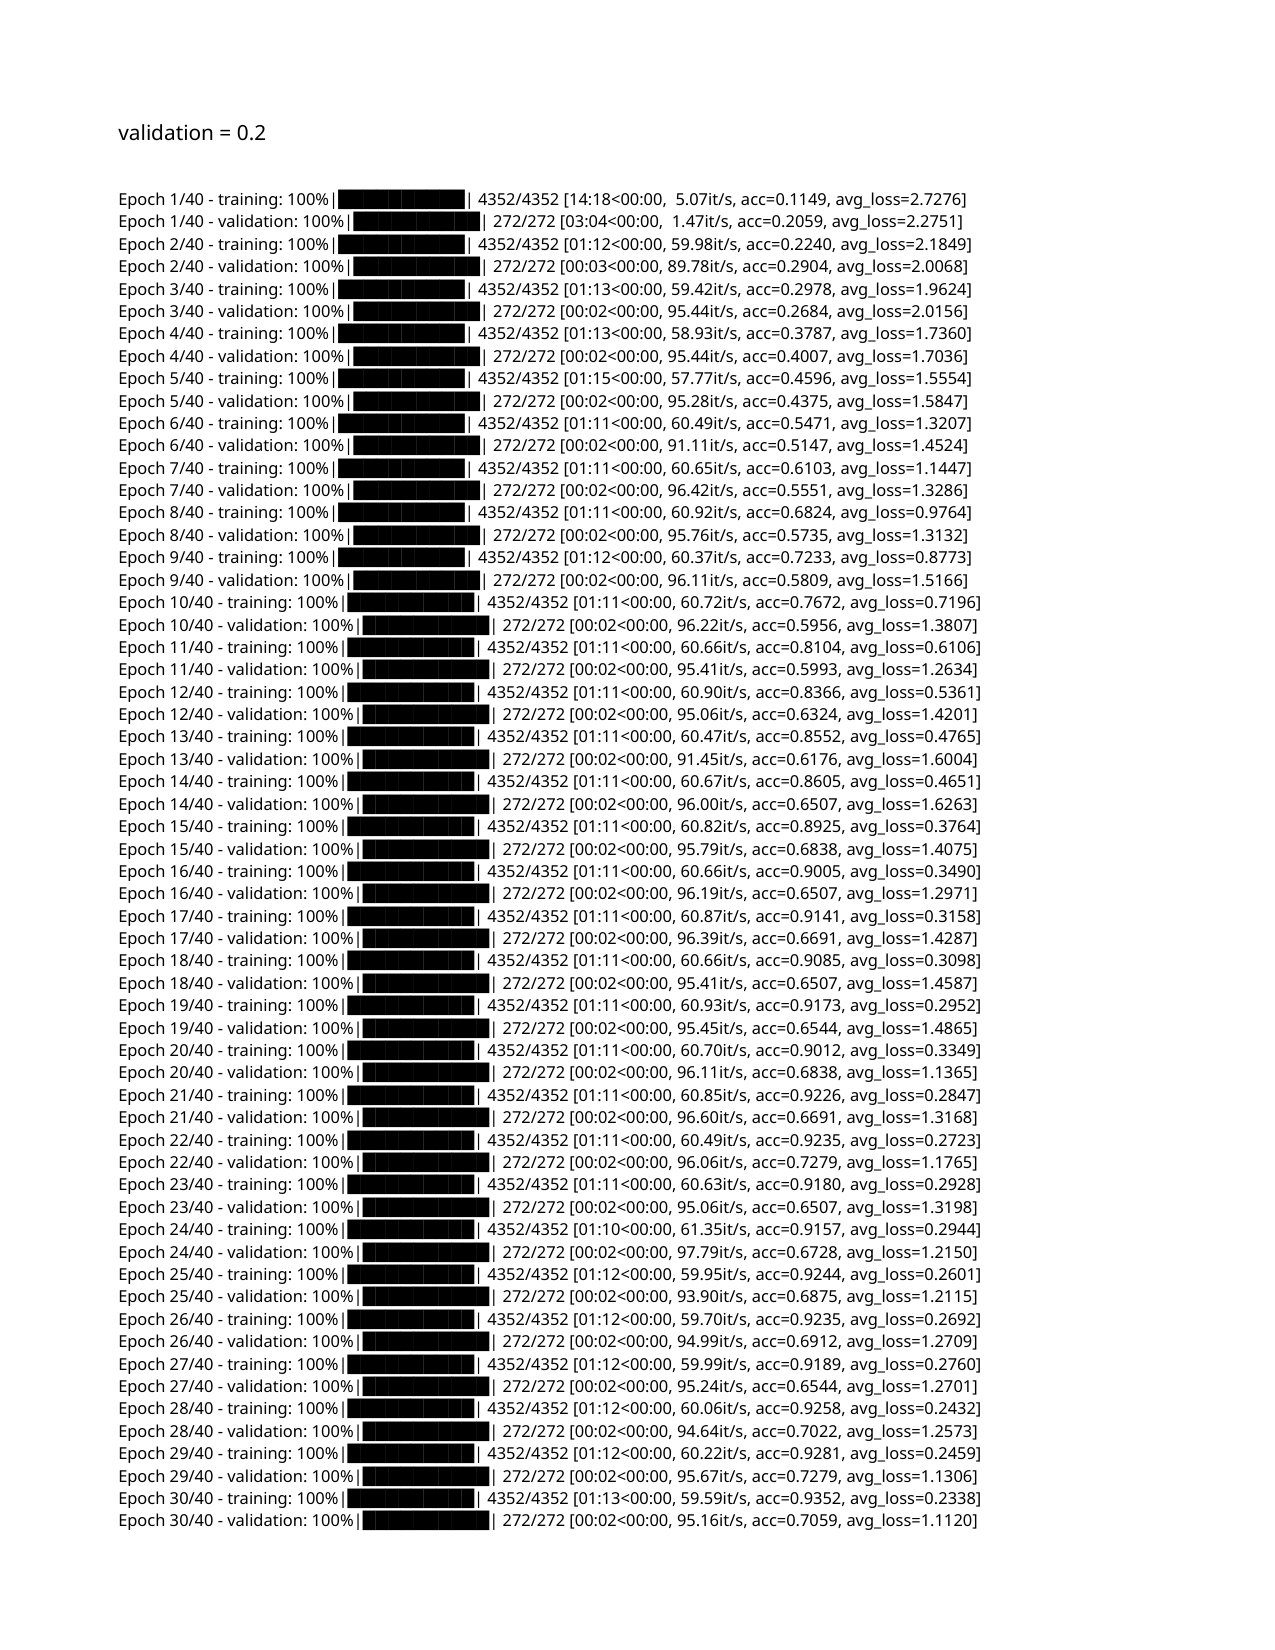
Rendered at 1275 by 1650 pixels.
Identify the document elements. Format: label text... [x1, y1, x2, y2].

text Epoch 1/40 - training: 100%|██████████| 4352/4352 [14:18<00:00, 5.07it/s, acc=0.1149, avg_loss=2.7276] [118, 188, 1157, 210]
text Epoch 7/40 - validation: 100%|██████████| 272/272 [00:02<00:00, 96.42it/s, acc=0.5551, avg_loss=1.3286] [118, 479, 1157, 501]
text Epoch 28/40 - training: 100%|██████████| 4352/4352 [01:12<00:00, 60.06it/s, acc=0.9258, avg_loss=0.2432] [118, 1397, 1157, 1419]
text Epoch 22/40 - training: 100%|██████████| 4352/4352 [01:11<00:00, 60.49it/s, acc=0.9235, avg_loss=0.2723] [118, 1128, 1157, 1151]
text Epoch 24/40 - training: 100%|██████████| 4352/4352 [01:10<00:00, 61.35it/s, acc=0.9157, avg_loss=0.2944] [118, 1218, 1157, 1240]
text Epoch 16/40 - validation: 100%|██████████| 272/272 [00:02<00:00, 96.19it/s, acc=0.6507, avg_loss=1.2971] [118, 882, 1157, 904]
text Epoch 11/40 - validation: 100%|██████████| 272/272 [00:02<00:00, 95.41it/s, acc=0.5993, avg_loss=1.2634] [118, 658, 1157, 681]
text Epoch 2/40 - training: 100%|██████████| 4352/4352 [01:12<00:00, 59.98it/s, acc=0.2240, avg_loss=2.1849] [118, 233, 1157, 255]
text Epoch 21/40 - training: 100%|██████████| 4352/4352 [01:11<00:00, 60.85it/s, acc=0.9226, avg_loss=0.2847] [118, 1084, 1157, 1106]
text Epoch 5/40 - training: 100%|██████████| 4352/4352 [01:15<00:00, 57.77it/s, acc=0.4596, avg_loss=1.5554] [118, 367, 1157, 389]
text Epoch 22/40 - validation: 100%|██████████| 272/272 [00:02<00:00, 96.06it/s, acc=0.7279, avg_loss=1.1765] [118, 1151, 1157, 1173]
text Epoch 16/40 - training: 100%|██████████| 4352/4352 [01:11<00:00, 60.66it/s, acc=0.9005, avg_loss=0.3490] [118, 860, 1157, 882]
text Epoch 30/40 - validation: 100%|██████████| 272/272 [00:02<00:00, 95.16it/s, acc=0.7059, avg_loss=1.1120] [118, 1509, 1157, 1532]
text Epoch 1/40 - validation: 100%|██████████| 272/272 [03:04<00:00, 1.47it/s, acc=0.2059, avg_loss=2.2751] [118, 210, 1157, 233]
text Epoch 24/40 - validation: 100%|██████████| 272/272 [00:02<00:00, 97.79it/s, acc=0.6728, avg_loss=1.2150] [118, 1240, 1157, 1263]
text Epoch 7/40 - training: 100%|██████████| 4352/4352 [01:11<00:00, 60.65it/s, acc=0.6103, avg_loss=1.1447] [118, 457, 1157, 479]
text Epoch 20/40 - validation: 100%|██████████| 272/272 [00:02<00:00, 96.11it/s, acc=0.6838, avg_loss=1.1365] [118, 1061, 1157, 1084]
text Epoch 9/40 - validation: 100%|██████████| 272/272 [00:02<00:00, 96.11it/s, acc=0.5809, avg_loss=1.5166] [118, 568, 1157, 591]
text Epoch 12/40 - training: 100%|██████████| 4352/4352 [01:11<00:00, 60.90it/s, acc=0.8366, avg_loss=0.5361] [118, 681, 1157, 703]
text Epoch 10/40 - training: 100%|██████████| 4352/4352 [01:11<00:00, 60.72it/s, acc=0.7672, avg_loss=0.7196] [118, 591, 1157, 613]
text Epoch 23/40 - training: 100%|██████████| 4352/4352 [01:11<00:00, 60.63it/s, acc=0.9180, avg_loss=0.2928] [118, 1173, 1157, 1196]
text Epoch 5/40 - validation: 100%|██████████| 272/272 [00:02<00:00, 95.28it/s, acc=0.4375, avg_loss=1.5847] [118, 389, 1157, 412]
text Epoch 20/40 - training: 100%|██████████| 4352/4352 [01:11<00:00, 60.70it/s, acc=0.9012, avg_loss=0.3349] [118, 1039, 1157, 1061]
text Epoch 3/40 - validation: 100%|██████████| 272/272 [00:02<00:00, 95.44it/s, acc=0.2684, avg_loss=2.0156] [118, 300, 1157, 322]
text Epoch 12/40 - validation: 100%|██████████| 272/272 [00:02<00:00, 95.06it/s, acc=0.6324, avg_loss=1.4201] [118, 703, 1157, 725]
text Epoch 2/40 - validation: 100%|██████████| 272/272 [00:03<00:00, 89.78it/s, acc=0.2904, avg_loss=2.0068] [118, 255, 1157, 277]
text Epoch 8/40 - training: 100%|██████████| 4352/4352 [01:11<00:00, 60.92it/s, acc=0.6824, avg_loss=0.9764] [118, 501, 1157, 524]
text Epoch 26/40 - training: 100%|██████████| 4352/4352 [01:12<00:00, 59.70it/s, acc=0.9235, avg_loss=0.2692] [118, 1308, 1157, 1330]
text Epoch 17/40 - training: 100%|██████████| 4352/4352 [01:11<00:00, 60.87it/s, acc=0.9141, avg_loss=0.3158] [118, 904, 1157, 927]
text validation = 0.2 [118, 118, 1157, 175]
text Epoch 6/40 - training: 100%|██████████| 4352/4352 [01:11<00:00, 60.49it/s, acc=0.5471, avg_loss=1.3207] [118, 412, 1157, 434]
text Epoch 29/40 - training: 100%|██████████| 4352/4352 [01:12<00:00, 60.22it/s, acc=0.9281, avg_loss=0.2459] [118, 1442, 1157, 1464]
text Epoch 17/40 - validation: 100%|██████████| 272/272 [00:02<00:00, 96.39it/s, acc=0.6691, avg_loss=1.4287] [118, 927, 1157, 949]
text Epoch 15/40 - validation: 100%|██████████| 272/272 [00:02<00:00, 95.79it/s, acc=0.6838, avg_loss=1.4075] [118, 837, 1157, 860]
text Epoch 27/40 - training: 100%|██████████| 4352/4352 [01:12<00:00, 59.99it/s, acc=0.9189, avg_loss=0.2760] [118, 1352, 1157, 1375]
text Epoch 14/40 - training: 100%|██████████| 4352/4352 [01:11<00:00, 60.67it/s, acc=0.8605, avg_loss=0.4651] [118, 770, 1157, 792]
text Epoch 4/40 - validation: 100%|██████████| 272/272 [00:02<00:00, 95.44it/s, acc=0.4007, avg_loss=1.7036] [118, 344, 1157, 367]
text Epoch 18/40 - training: 100%|██████████| 4352/4352 [01:11<00:00, 60.66it/s, acc=0.9085, avg_loss=0.3098] [118, 949, 1157, 972]
text Epoch 8/40 - validation: 100%|██████████| 272/272 [00:02<00:00, 95.76it/s, acc=0.5735, avg_loss=1.3132] [118, 524, 1157, 546]
text Epoch 11/40 - training: 100%|██████████| 4352/4352 [01:11<00:00, 60.66it/s, acc=0.8104, avg_loss=0.6106] [118, 636, 1157, 658]
text Epoch 9/40 - training: 100%|██████████| 4352/4352 [01:12<00:00, 60.37it/s, acc=0.7233, avg_loss=0.8773] [118, 546, 1157, 568]
text Epoch 30/40 - training: 100%|██████████| 4352/4352 [01:13<00:00, 59.59it/s, acc=0.9352, avg_loss=0.2338] [118, 1487, 1157, 1509]
text Epoch 28/40 - validation: 100%|██████████| 272/272 [00:02<00:00, 94.64it/s, acc=0.7022, avg_loss=1.2573] [118, 1419, 1157, 1442]
text Epoch 29/40 - validation: 100%|██████████| 272/272 [00:02<00:00, 95.67it/s, acc=0.7279, avg_loss=1.1306] [118, 1464, 1157, 1487]
text Epoch 18/40 - validation: 100%|██████████| 272/272 [00:02<00:00, 95.41it/s, acc=0.6507, avg_loss=1.4587] [118, 972, 1157, 994]
text Epoch 3/40 - training: 100%|██████████| 4352/4352 [01:13<00:00, 59.42it/s, acc=0.2978, avg_loss=1.9624] [118, 277, 1157, 300]
text Epoch 10/40 - validation: 100%|██████████| 272/272 [00:02<00:00, 96.22it/s, acc=0.5956, avg_loss=1.3807] [118, 613, 1157, 636]
text Epoch 23/40 - validation: 100%|██████████| 272/272 [00:02<00:00, 95.06it/s, acc=0.6507, avg_loss=1.3198] [118, 1196, 1157, 1218]
text Epoch 13/40 - validation: 100%|██████████| 272/272 [00:02<00:00, 91.45it/s, acc=0.6176, avg_loss=1.6004] [118, 748, 1157, 770]
text Epoch 14/40 - validation: 100%|██████████| 272/272 [00:02<00:00, 96.00it/s, acc=0.6507, avg_loss=1.6263] [118, 792, 1157, 815]
text Epoch 19/40 - training: 100%|██████████| 4352/4352 [01:11<00:00, 60.93it/s, acc=0.9173, avg_loss=0.2952] [118, 994, 1157, 1016]
text Epoch 26/40 - validation: 100%|██████████| 272/272 [00:02<00:00, 94.99it/s, acc=0.6912, avg_loss=1.2709] [118, 1330, 1157, 1352]
text Epoch 25/40 - training: 100%|██████████| 4352/4352 [01:12<00:00, 59.95it/s, acc=0.9244, avg_loss=0.2601] [118, 1263, 1157, 1285]
text Epoch 6/40 - validation: 100%|██████████| 272/272 [00:02<00:00, 91.11it/s, acc=0.5147, avg_loss=1.4524] [118, 434, 1157, 457]
text Epoch 19/40 - validation: 100%|██████████| 272/272 [00:02<00:00, 95.45it/s, acc=0.6544, avg_loss=1.4865] [118, 1016, 1157, 1039]
text Epoch 21/40 - validation: 100%|██████████| 272/272 [00:02<00:00, 96.60it/s, acc=0.6691, avg_loss=1.3168] [118, 1106, 1157, 1128]
text Epoch 13/40 - training: 100%|██████████| 4352/4352 [01:11<00:00, 60.47it/s, acc=0.8552, avg_loss=0.4765] [118, 725, 1157, 748]
text Epoch 25/40 - validation: 100%|██████████| 272/272 [00:02<00:00, 93.90it/s, acc=0.6875, avg_loss=1.2115] [118, 1285, 1157, 1308]
text Epoch 15/40 - training: 100%|██████████| 4352/4352 [01:11<00:00, 60.82it/s, acc=0.8925, avg_loss=0.3764] [118, 815, 1157, 837]
text Epoch 4/40 - training: 100%|██████████| 4352/4352 [01:13<00:00, 58.93it/s, acc=0.3787, avg_loss=1.7360] [118, 322, 1157, 344]
text Epoch 27/40 - validation: 100%|██████████| 272/272 [00:02<00:00, 95.24it/s, acc=0.6544, avg_loss=1.2701] [118, 1375, 1157, 1397]
